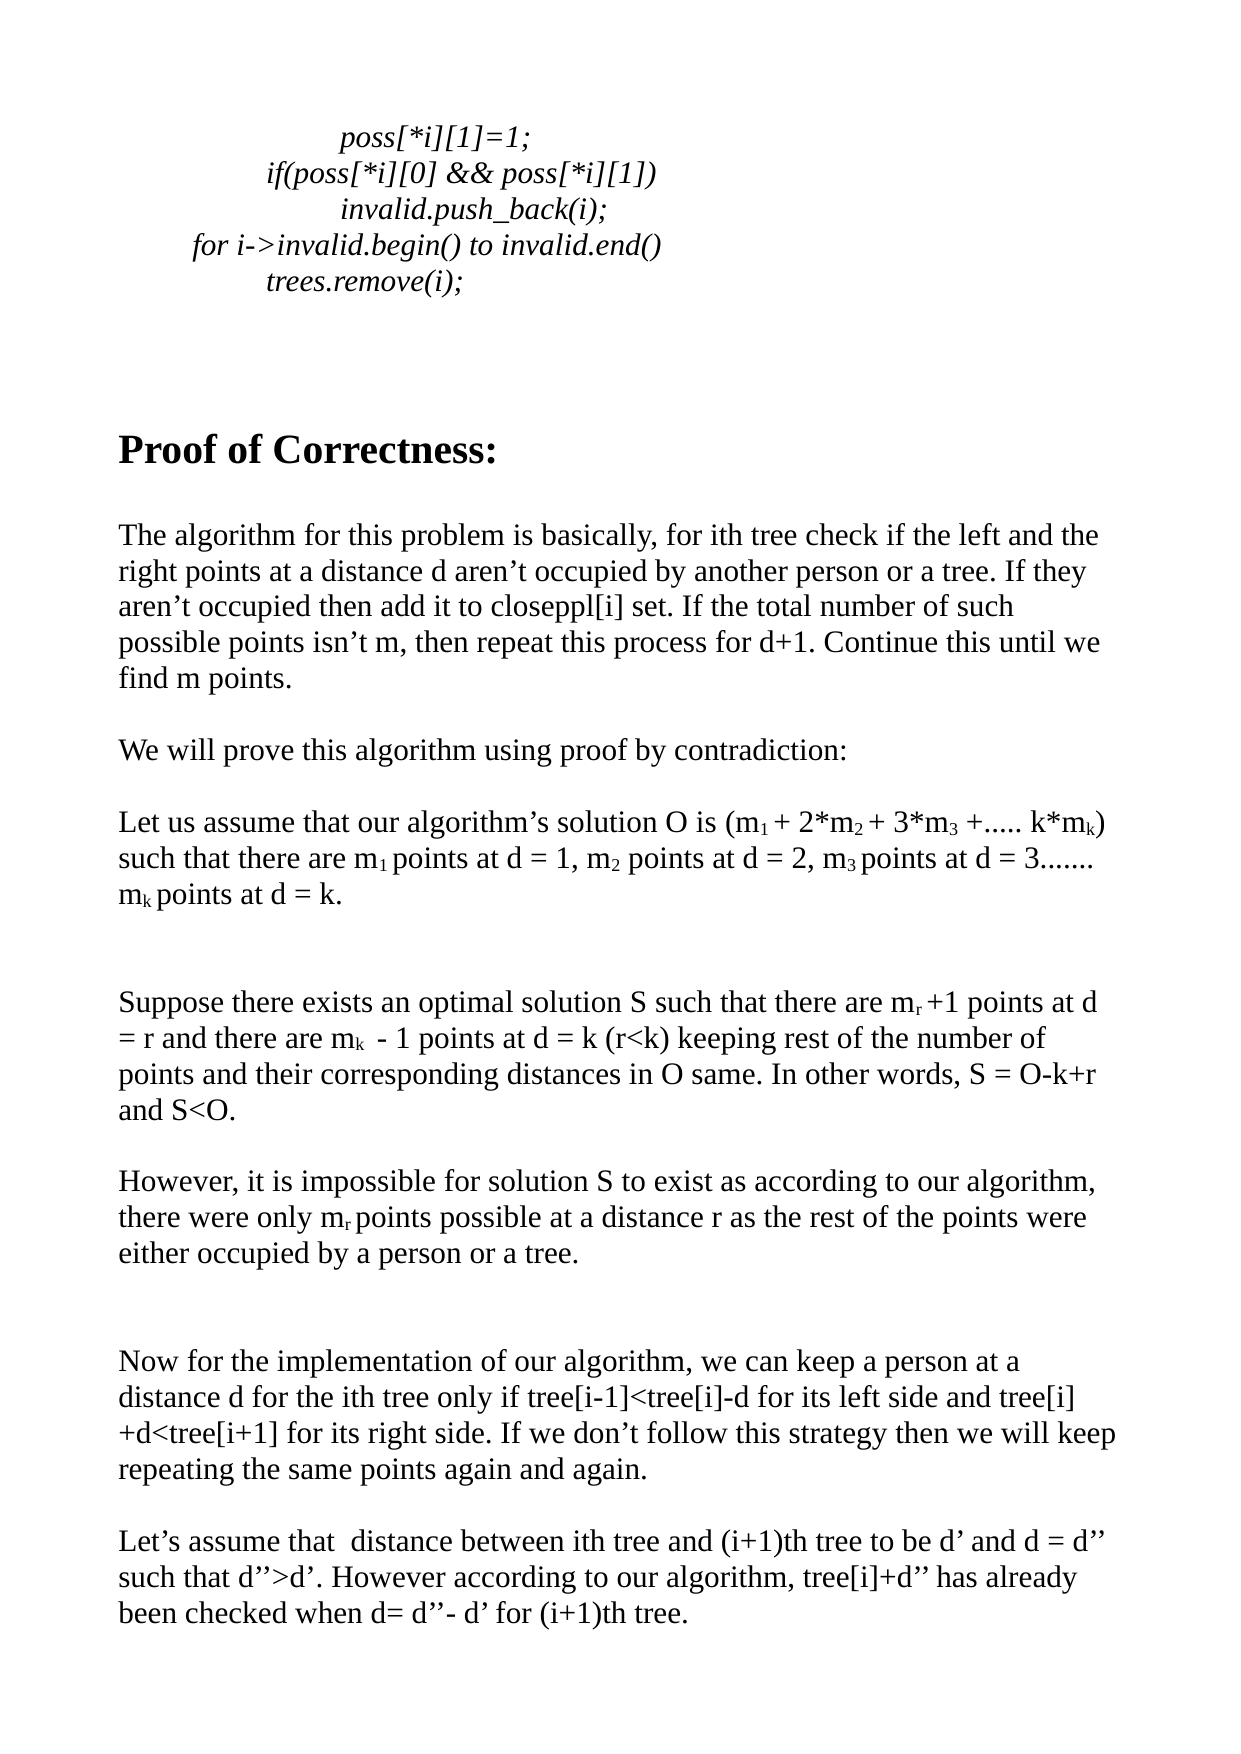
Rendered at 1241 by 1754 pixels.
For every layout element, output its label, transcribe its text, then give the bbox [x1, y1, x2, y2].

text Let’s assume that distance between ith tree and (i+1)th tree to be d’ and d = d’’ such that d’’>d’. However according to our algorithm, tree[i]+d’’ has already been checked when d= d’’- d’ for (i+1)th tree. [118, 1522, 1122, 1630]
text However, it is impossible for solution S to exist as according to our algorithm, there were only mr points possible at a distance r as the rest of the points were either occupied by a person or a tree. [118, 1163, 1122, 1271]
text poss[*i][1]=1; [118, 118, 1122, 154]
text for i->invalid.begin() to invalid.end() [118, 226, 1122, 262]
text invalid.push_back(i); [118, 190, 1122, 226]
text We will prove this algorithm using proof by contradiction: [118, 731, 1122, 767]
text Suppose there exists an optimal solution S such that there are mr +1 points at d = r and there are mk - 1 points at d = k (r<k) keeping rest of the number of points and their corresponding distances in O same. In other words, S = O-k+r [118, 983, 1122, 1091]
text The algorithm for this problem is basically, for ith tree check if the left and the right points at a distance d aren’t occupied by another person or a tree. If they aren’t occupied then add it to closeppl[i] set. If the total number of such possible points isn’t m, then repeat this process for d+1. Continue this until we find m points. [118, 516, 1122, 696]
text Let us assume that our algorithm’s solution O is (m1 + 2*m2 + 3*m3 +..... k*mk) such that there are m1 points at d = 1, m2 points at d = 2, m3 points at d = 3....... mk points at d = k. [118, 803, 1122, 911]
text if(poss[*i][0] && poss[*i][1]) [118, 154, 1122, 190]
text and S<O. [118, 1091, 1122, 1127]
text Now for the implementation of our algorithm, we can keep a person at a distance d for the ith tree only if tree[i-1]<tree[i]-d for its left side and tree[i]+d<tree[i+1] for its right side. If we don’t follow this strategy then we will keep repeating the same points again and again. [118, 1342, 1122, 1486]
text trees.remove(i); [118, 262, 1122, 298]
text Proof of Correctness: [118, 425, 1122, 473]
